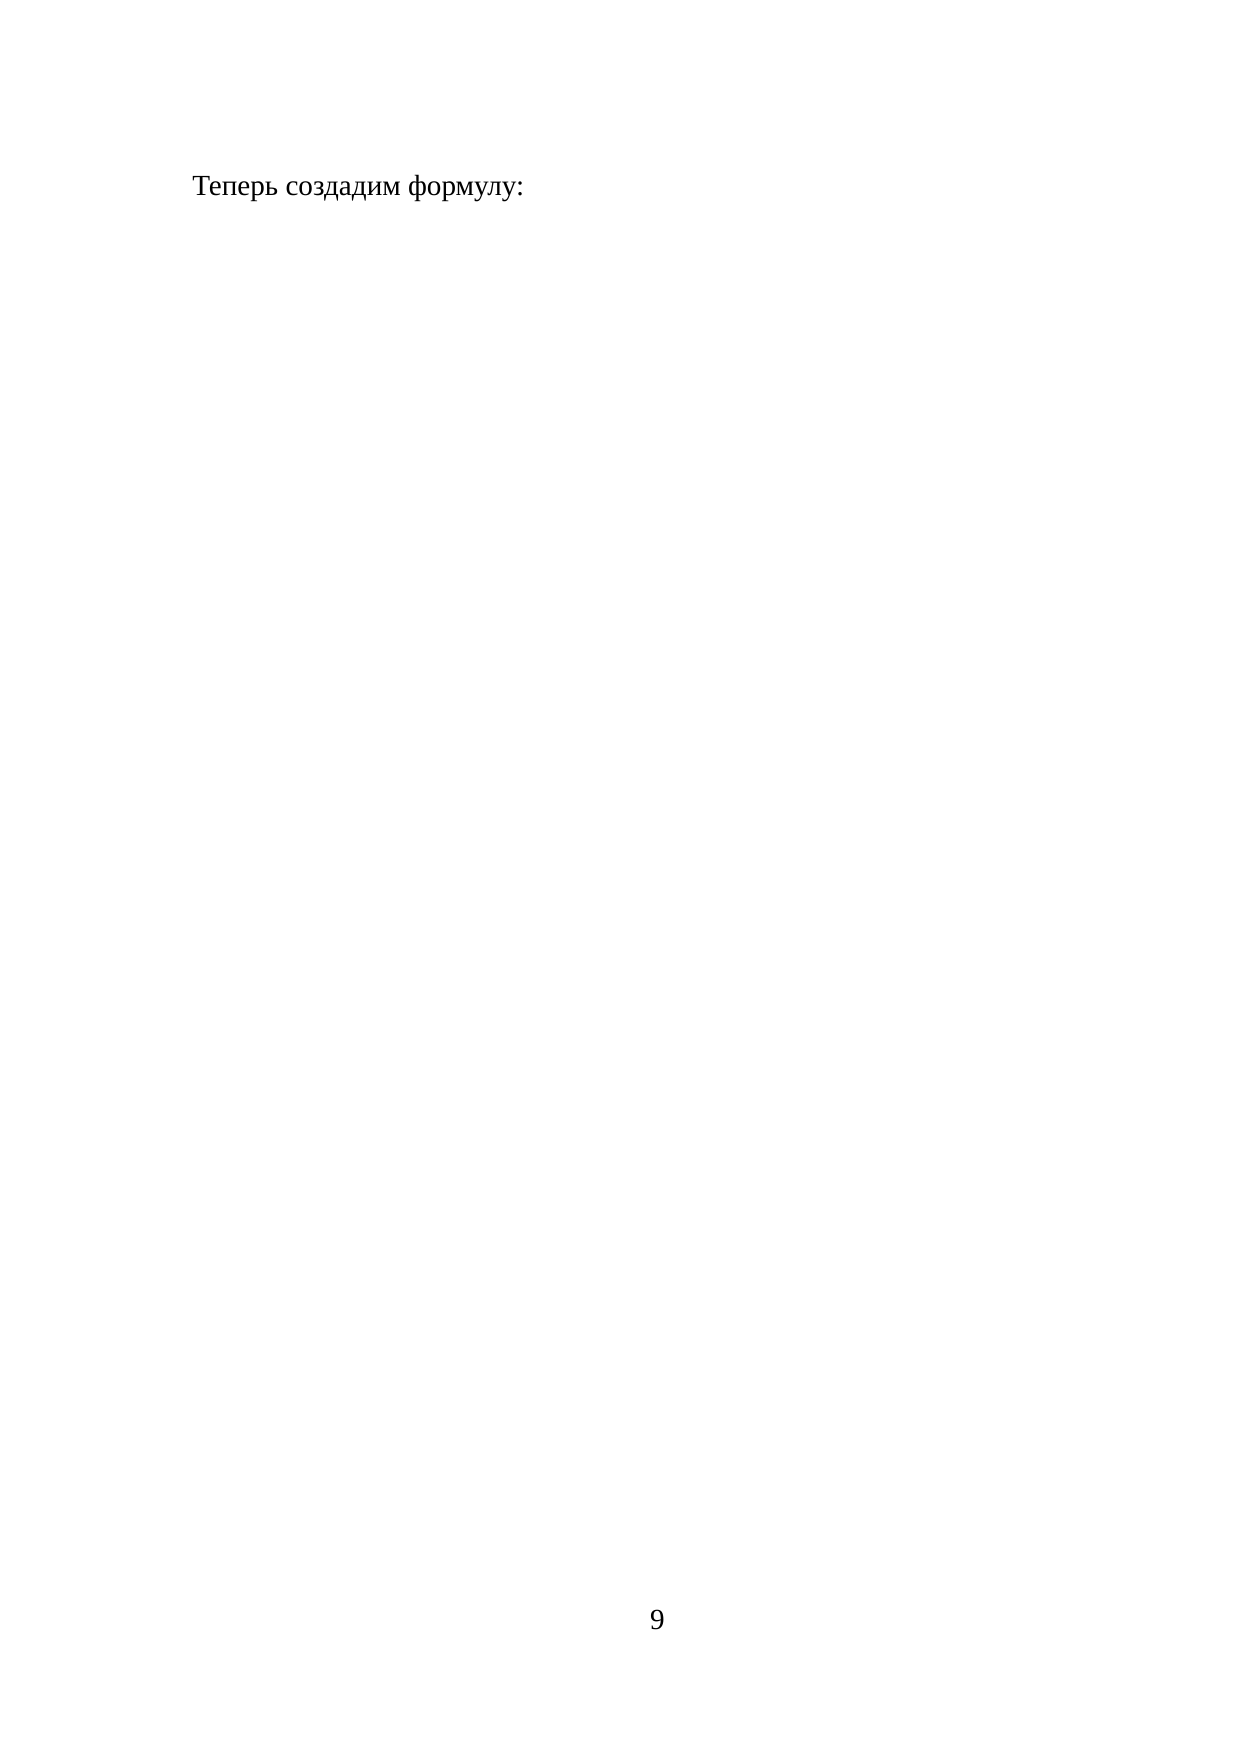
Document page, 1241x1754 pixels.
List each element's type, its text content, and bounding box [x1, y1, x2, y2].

text Теперь создадим формулу: [118, 168, 1122, 202]
